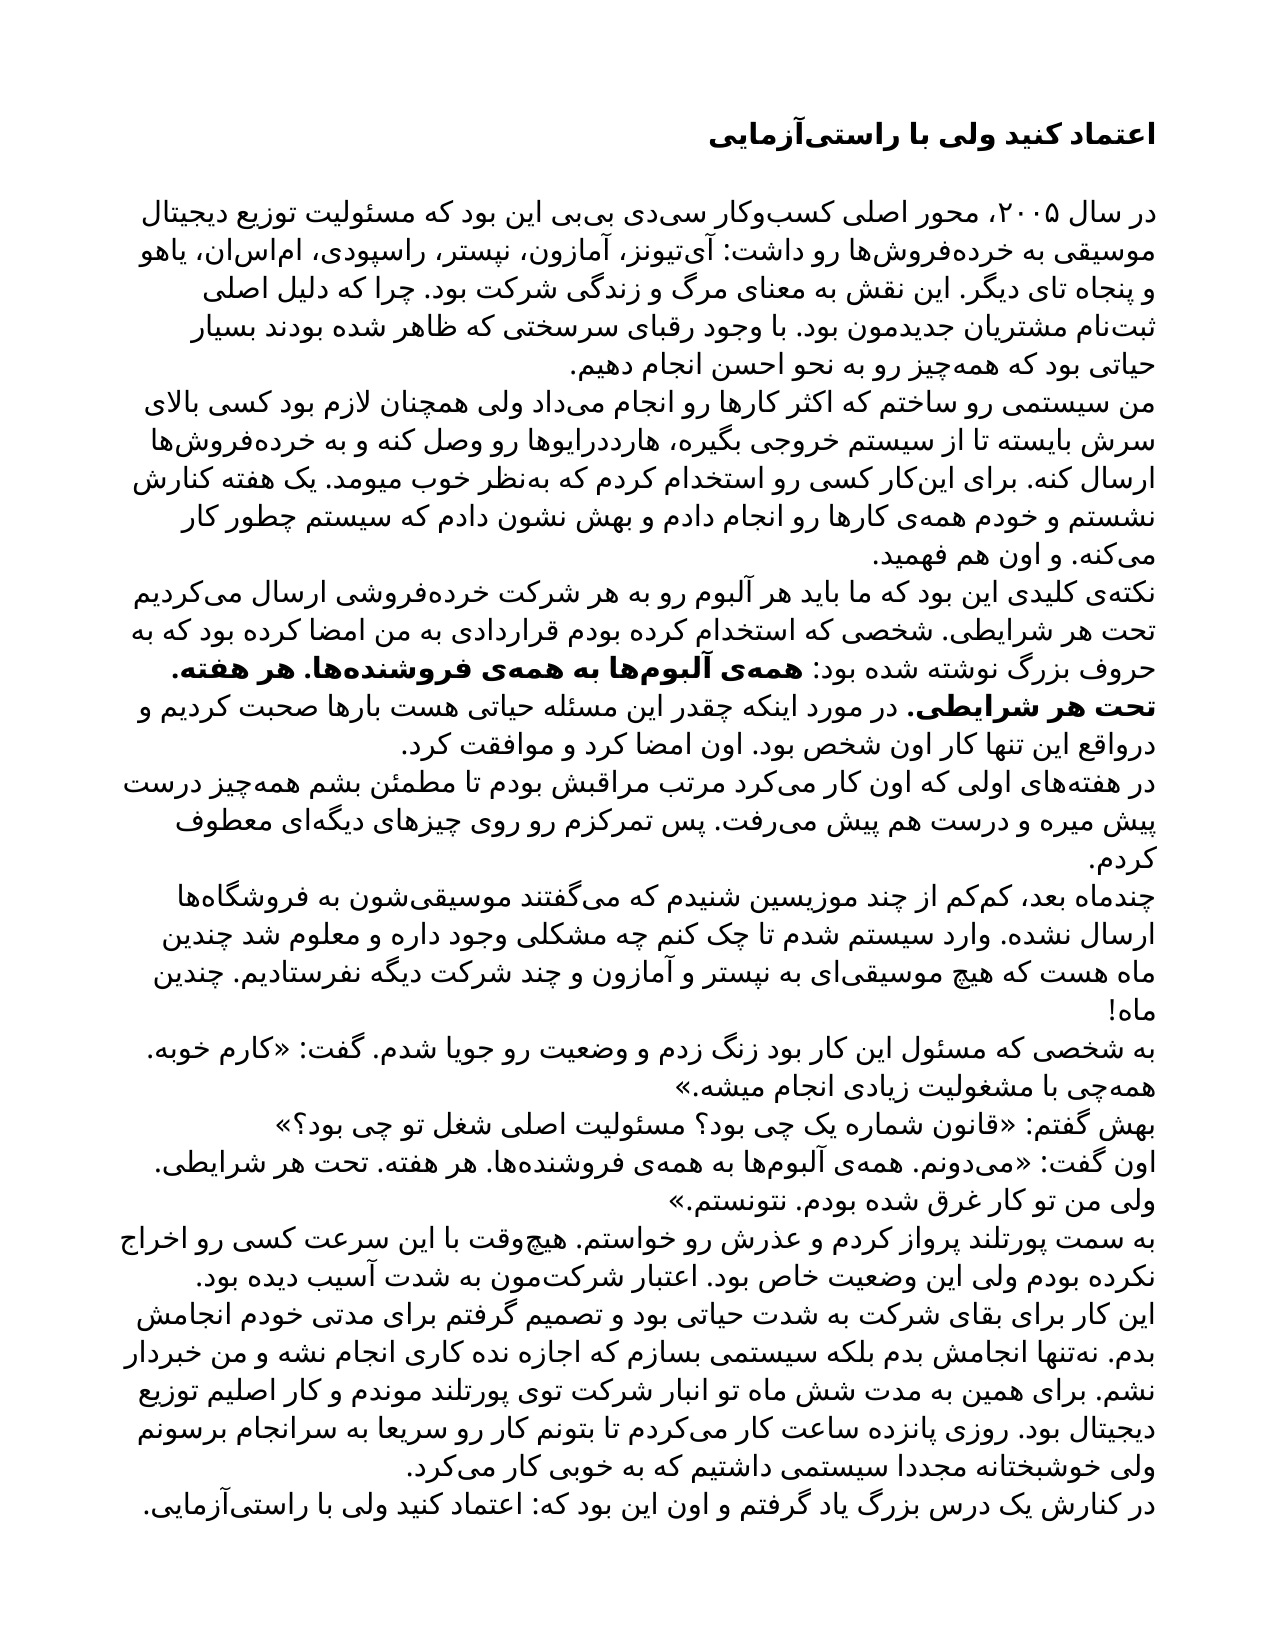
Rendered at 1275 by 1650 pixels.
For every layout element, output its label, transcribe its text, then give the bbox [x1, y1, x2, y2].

text در سال ۲۰۰۵، محور اصلی کسب‌وکار سی‌دی بی‌بی این بود که مسئولیت توزیع دیجیتال موسیقی به خرده‌فروش‌ها رو داشت: آی‌تیونز، آمازون، نپستر، راسپودی، ام‌اس‌ان، یاهو و پنجاه تای دیگر. این نقش به معنای مرگ و زندگی شرکت بود. چرا که دلیل اصلی ثبت‌نام مشتریان جدیدمون بود. با وجود رقبای سرسختی که ظاهر شده بودند بسیار حیاتی بود که همه‌چیز رو به نحو احسن انجام دهیم. [118, 196, 1157, 386]
text نکته‌ی کلیدی این بود که ما باید هر آلبوم رو به هر شرکت خرده‌فروشی ارسال می‌کردیم تحت هر شرایطی. شخصی که استخدام کرده بودم قراردادی به من امضا کرده بود که به حروف بزرگ نوشته شده بود:‌ همه‌ی آلبوم‌ها به همه‌ی فروشنده‌ها. هر هفته. تحت هر شرایطی. در مورد اینکه چقدر این مسئله حیاتی هست بارها صحبت کردیم و درواقع این تنها کار اون شخص بود. اون امضا کرد و موافقت کرد. [118, 576, 1157, 766]
text این کار برای بقای شرکت به شدت حیاتی بود و تصمیم گرفتم برای مدتی خودم انجامش بدم. نه‌تنها انجامش بدم بلکه سیستمی بسازم که اجازه نده کاری انجام نشه و من خبردار نشم. برای همین به مدت شش ماه تو انبار شرکت توی پورتلند موندم و کار اصلیم توزیع دیجیتال بود. روزی پانزده ساعت کار می‌کردم تا بتونم کار رو سریعا به سرانجام برسونم ولی خوشبختانه مجددا سیستمی داشتیم که به خوبی کار می‌کرد. [118, 1298, 1157, 1488]
text اعتماد کنید ولی با راستی‌آزمایی [118, 118, 1157, 156]
text به سمت پورتلند پرواز کردم و عذرش رو خواستم. هیچ‌وقت با این سرعت کسی رو اخراج نکرده بودم ولی این وضعیت خاص بود. اعتبار شرکت‌مون به شدت آسیب دیده بود. [118, 1222, 1157, 1298]
text اون گفت: «می‌دونم. همه‌ی آلبوم‌ها به همه‌ی فروشنده‌ها. هر هفته. تحت هر شرایطی. ولی من تو کار غرق شده بودم. نتونستم.» [118, 1146, 1157, 1222]
text به شخصی که مسئول این کار بود زنگ زدم و وضعیت رو جویا شدم. گفت: «کارم خوبه. همه‌چی با مشغولیت زیادی انجام میشه.» [118, 1032, 1157, 1108]
text من سیستمی رو ساختم که اکثر کارها رو انجام می‌داد ولی همچنان لازم بود کسی بالای سرش بایسته تا از سیستم خروجی بگیره، هارددرایو‌ها رو وصل کنه و به خرده‌فروش‌ها ارسال کنه. برای این‌کار کسی رو استخدام کردم که به‌نظر خوب میومد. یک هفته کنارش نشستم و خودم همه‌ی کارها رو انجام دادم و بهش نشون دادم که سیستم چطور کار می‌کنه. و اون هم فهمید. [118, 386, 1157, 576]
text چندماه بعد، کم‌کم از چند موزیسین شنیدم که می‌‌گفتند موسیقی‌شون به فروشگاه‌ها ارسال نشده. وارد سیستم شدم تا چک کنم چه مشکلی وجود داره و معلوم شد چندین ماه هست که هیچ موسیقی‌ای به نپستر و آمازون و چند شرکت دیگه نفرستادیم. چندین ماه! [118, 880, 1157, 1032]
text بهش گفتم: «قانون شماره یک چی بود؟ مسئولیت اصلی شغل تو چی بود؟» [118, 1108, 1157, 1146]
text در کنارش یک درس بزرگ یاد گرفتم و اون این بود که: اعتماد کنید ولی با راستی‌آزمایی. [118, 1488, 1157, 1527]
text در هفته‌های اولی که اون کار می‌کرد مرتب مراقبش بودم تا مطمئن بشم همه‌چیز درست پیش میره و درست هم پیش می‌رفت. پس تمرکزم رو روی چیزهای دیگه‌ای معطوف کردم. [118, 766, 1157, 880]
